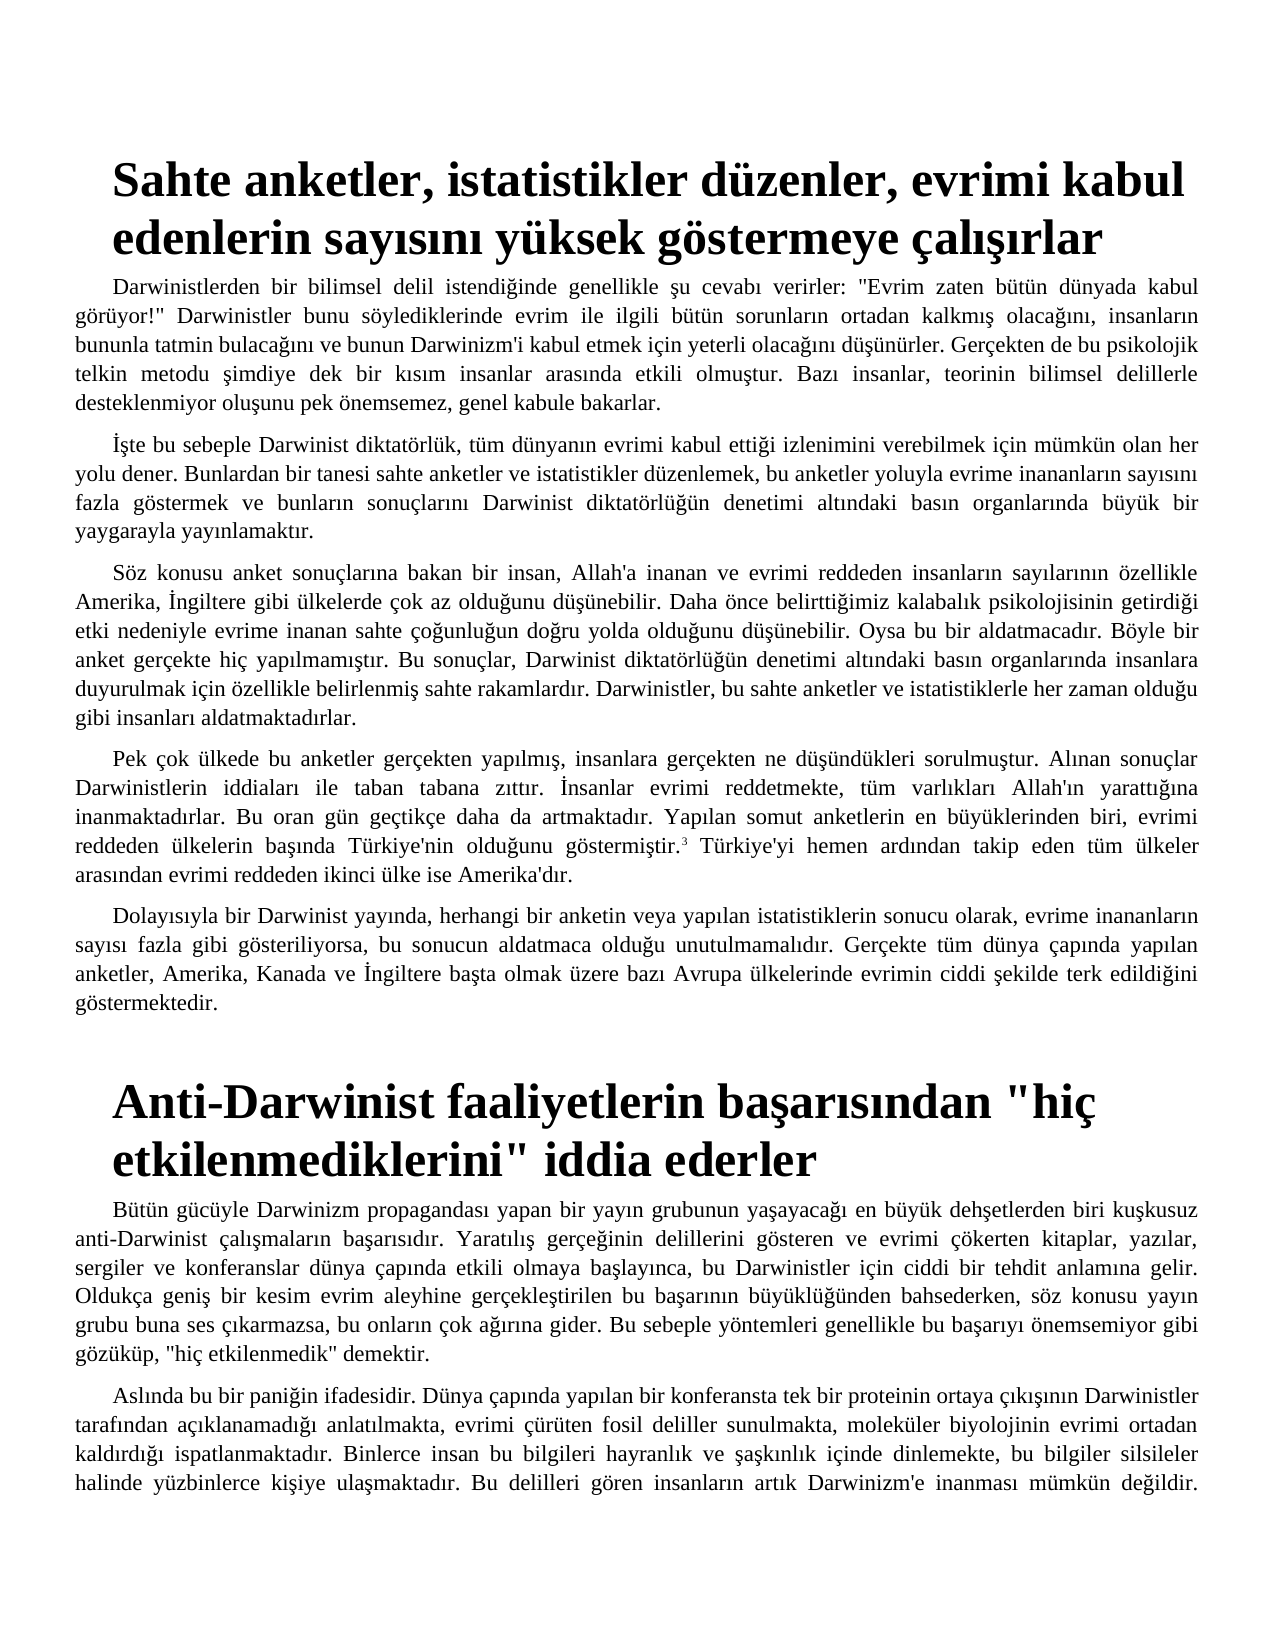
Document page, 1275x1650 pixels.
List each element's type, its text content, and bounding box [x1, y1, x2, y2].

text Söz konusu anket sonuçlarına bakan bir insan, Allah'a inanan ve evrimi reddeden insanların sayılarının özellikle Amerika, İngiltere gibi ülkelerde çok az olduğunu düşünebilir. Daha önce belirttiğimiz kalabalık psikolojisinin getirdiği etki nedeniyle evrime inanan sahte çoğunluğun doğru yolda olduğunu düşünebilir. Oysa bu bir aldatmacadır. Böyle bir anket gerçekte hiç yapılmamıştır. Bu sonuçlar, Darwinist diktatörlüğün denetimi altındaki basın organlarında insanlara duyurulmak için özellikle belirlenmiş sahte rakamlardır. Darwinistler, bu sahte anketler ve istatistiklerle her zaman olduğu gibi insanları aldatmaktadırlar. [75, 559, 1200, 730]
subtitle Anti-Darwinist faaliyetlerin başarısından "hiç etkilenmediklerini" iddia ederler [112, 1072, 1200, 1187]
text Darwinistlerden bir bilimsel delil istendiğinde genellikle şu cevabı verirler: "Evrim zaten bütün dünyada kabul görüyor!" Darwinistler bunu söylediklerinde evrim ile ilgili bütün sorunların ortadan kalkmış olacağını, insanların bununla tatmin bulacağını ve bunun Darwinizm'i kabul etmek için yeterli olacağını düşünürler. Gerçekten de bu psikolojik telkin metodu şimdiye dek bir kısım insanlar arasında etkili olmuştur. Bazı insanlar, teorinin bilimsel delillerle desteklenmiyor oluşunu pek önemsemez, genel kabule bakarlar. [75, 273, 1200, 416]
text Dolayısıyla bir Darwinist yayında, herhangi bir anketin veya yapılan istatistiklerin sonucu olarak, evrime inananların sayısı fazla gibi gösteriliyorsa, bu sonucun aldatmaca olduğu unutulmamalıdır. Gerçekte tüm dünya çapında yapılan anketler, Amerika, Kanada ve İngiltere başta olmak üzere bazı Avrupa ülkelerinde evrimin ciddi şekilde terk edildiğini göstermektedir. [75, 902, 1200, 1016]
text Pek çok ülkede bu anketler gerçekten yapılmış, insanlara gerçekten ne düşündükleri sorulmuştur. Alınan sonuçlar Darwinistlerin iddiaları ile taban tabana zıttır. İnsanlar evrimi reddetmekte, tüm varlıkları Allah'ın yarattığına inanmaktadırlar. Bu oran gün geçtikçe daha da artmaktadır. Yapılan somut anketlerin en büyüklerinden biri, evrimi reddeden ülkelerin başında Türkiye'nin olduğunu göstermiştir.3 Türkiye'yi hemen ardından takip eden tüm ülkeler arasından evrimi reddeden ikinci ülke ise Amerika'dır. [75, 745, 1200, 887]
subtitle Sahte anketler, istatistikler düzenler, evrimi kabul edenlerin sayısını yüksek göstermeye çalışırlar [112, 150, 1200, 265]
text Bütün gücüyle Darwinizm propagandası yapan bir yayın grubunun yaşayacağı en büyük dehşetlerden biri kuşkusuz anti-Darwinist çalışmaların başarısıdır. Yaratılış gerçeğinin delillerini gösteren ve evrimi çökerten kitaplar, yazılar, sergiler ve konferanslar dünya çapında etkili olmaya başlayınca, bu Darwinistler için ciddi bir tehdit anlamına gelir. Oldukça geniş bir kesim evrim aleyhine gerçekleştirilen bu başarının büyüklüğünden bahsederken, söz konusu yayın grubu buna ses çıkarmazsa, bu onların çok ağırına gider. Bu sebeple yöntemleri genellikle bu başarıyı önemsemiyor gibi gözüküp, "hiç etkilenmedik" demektir. [75, 1196, 1200, 1367]
text Aslında bu bir paniğin ifadesidir. Dünya çapında yapılan bir konferansta tek bir proteinin ortaya çıkışının Darwinistler tarafından açıklanamadığı anlatılmakta, evrimi çürüten fosil deliller sunulmakta, moleküler biyolojinin evrimi ortadan kaldırdığı ispatlanmaktadır. Binlerce insan bu bilgileri hayranlık ve şaşkınlık içinde dinlemekte, bu bilgiler silsileler halinde yüzbinlerce kişiye ulaşmaktadır. Bu delilleri gören insanların artık Darwinizm'e inanması mümkün değildir. [75, 1382, 1200, 1495]
text İşte bu sebeple Darwinist diktatörlük, tüm dünyanın evrimi kabul ettiği izlenimini verebilmek için mümkün olan her yolu dener. Bunlardan bir tanesi sahte anketler ve istatistikler düzenlemek, bu anketler yoluyla evrime inananların sayısını fazla göstermek ve bunların sonuçlarını Darwinist diktatörlüğün denetimi altındaki basın organlarında büyük bir yaygarayla yayınlamaktır. [75, 431, 1200, 544]
